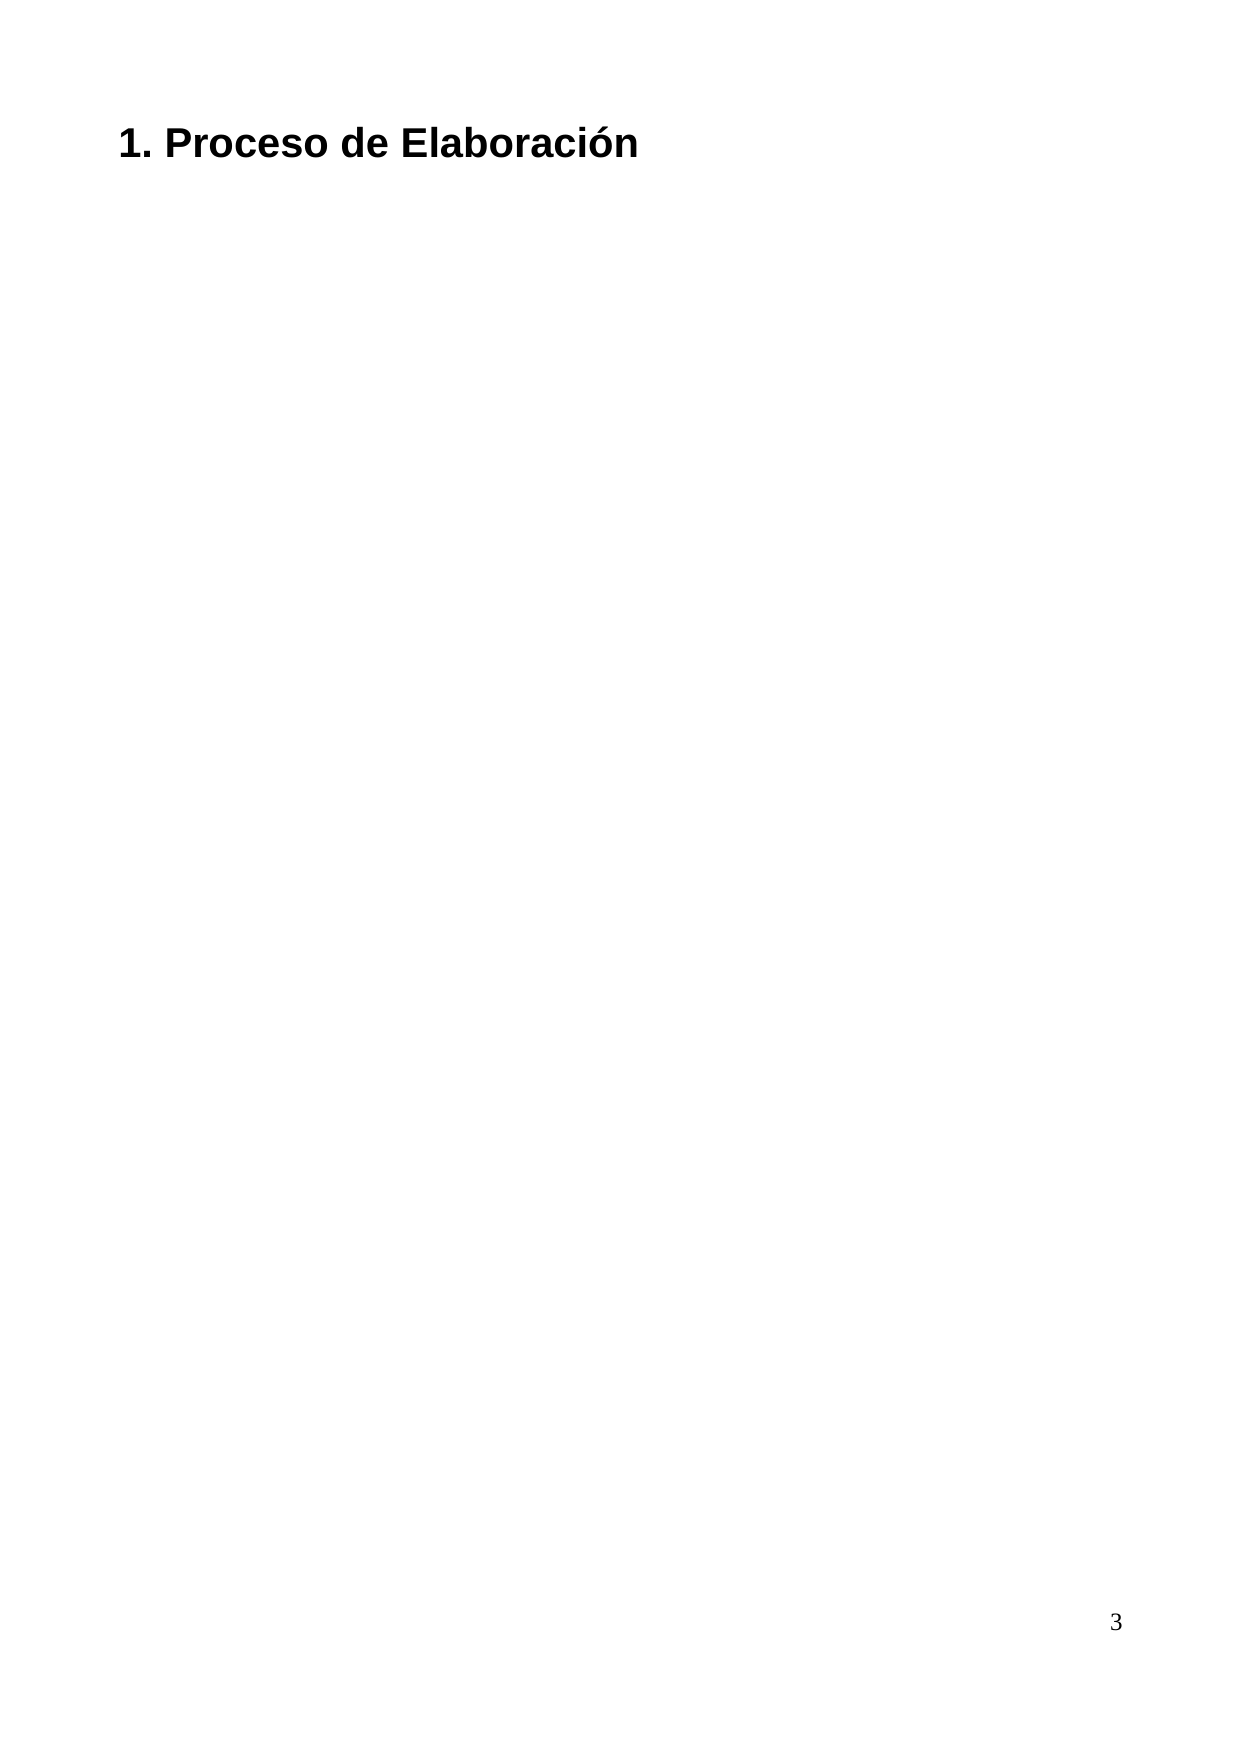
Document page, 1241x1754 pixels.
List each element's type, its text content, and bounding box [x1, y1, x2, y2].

subtitle 1. Proceso de Elaboración [118, 118, 1122, 166]
